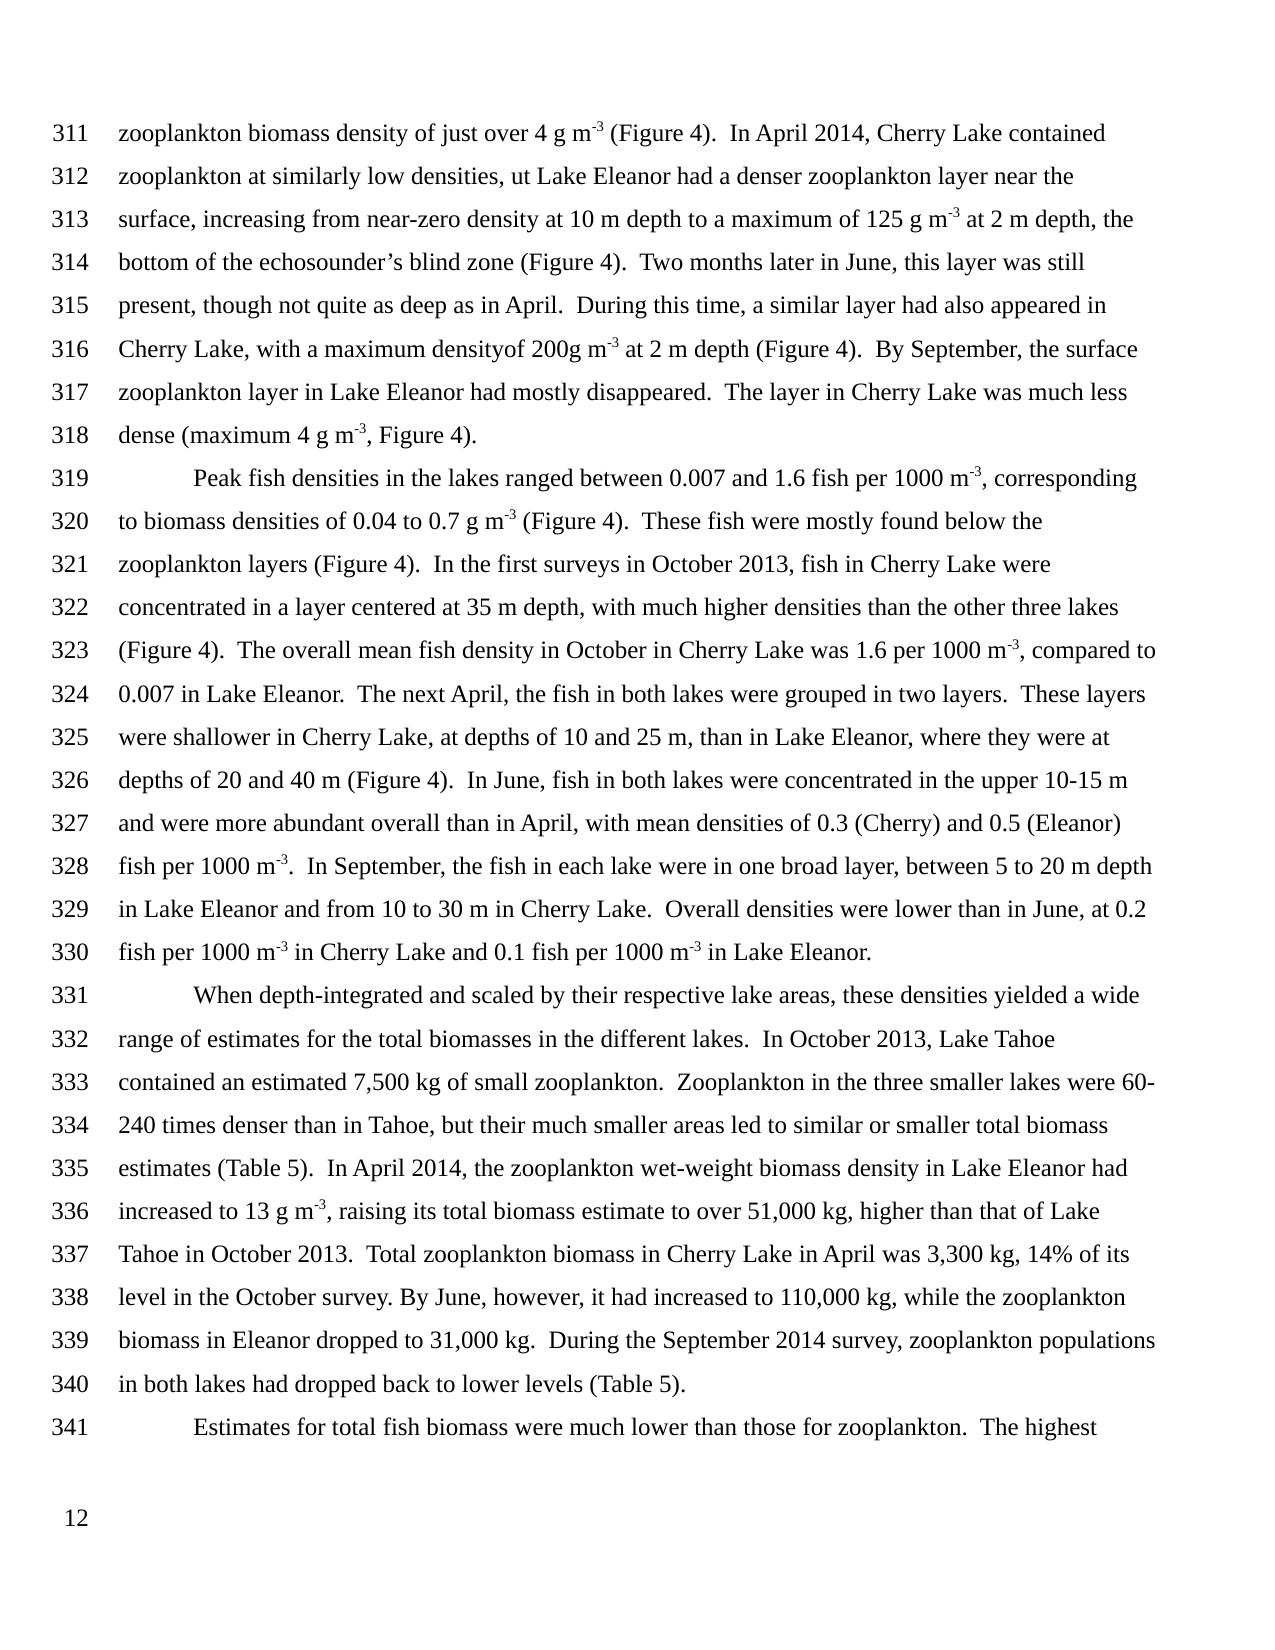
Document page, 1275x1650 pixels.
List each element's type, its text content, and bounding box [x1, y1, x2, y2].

text Peak fish densities in the lakes ranged between 0.007 and 1.6 fish per 1000 m-3, corresponding to biomass densities of 0.04 to 0.7 g m-3 (Figure 4). These fish were mostly found below the zooplankton layers (Figure 4). In the first surveys in October 2013, fish in Cherry Lake were concentrated in a layer centered at 35 m depth, with much higher densities than the other three lakes (Figure 4). The overall mean fish density in October in Cherry Lake was 1.6 per 1000 m-3, compared to 0.007 in Lake Eleanor. The next April, the fish in both lakes were grouped in two layers. These layers were shallower in Cherry Lake, at depths of 10 and 25 m, than in Lake Eleanor, where they were at depths of 20 and 40 m (Figure 4). In June, fish in both lakes were concentrated in the upper 10-15 m and were more abundant overall than in April, with mean densities of 0.3 (Cherry) and 0.5 (Eleanor) fish per 1000 m-3. In September, the fish in each lake were in one broad layer, between 5 to 20 m depth in Lake Eleanor and from 10 to 30 m in Cherry Lake. Overall densities were lower than in June, at 0.2 fish per 1000 m-3 in Cherry Lake and 0.1 fish per 1000 m-3 in Lake Eleanor. [118, 463, 1157, 966]
text When depth-integrated and scaled by their respective lake areas, these densities yielded a wide range of estimates for the total biomasses in the different lakes. In October 2013, Lake Tahoe contained an estimated 7,500 kg of small zooplankton. Zooplankton in the three smaller lakes were 60-240 times denser than in Tahoe, but their much smaller areas led to similar or smaller total biomass estimates (Table 5). In April 2014, the zooplankton wet-weight biomass density in Lake Eleanor had increased to 13 g m-3, raising its total biomass estimate to over 51,000 kg, higher than that of Lake Tahoe in October 2013. Total zooplankton biomass in Cherry Lake in April was 3,300 kg, 14% of its level in the October survey. By June, however, it had increased to 110,000 kg, while the zooplankton biomass in Eleanor dropped to 31,000 kg. During the September 2014 survey, zooplankton populations in both lakes had dropped back to lower levels (Table 5). [118, 981, 1157, 1397]
text Estimates for total fish biomass were much lower than those for zooplankton. The highest [118, 1412, 1157, 1441]
text zooplankton biomass density of just over 4 g m-3 (Figure 4). In April 2014, Cherry Lake contained zooplankton at similarly low densities, ut Lake Eleanor had a denser zooplankton layer near the surface, increasing from near-zero density at 10 m depth to a maximum of 125 g m-3 at 2 m depth, the bottom of the echosounder’s blind zone (Figure 4). Two months later in June, this layer was still present, though not quite as deep as in April. During this time, a similar layer had also appeared in Cherry Lake, with a maximum densityof 200g m-3 at 2 m depth (Figure 4). By September, the surface zooplankton layer in Lake Eleanor had mostly disappeared. The layer in Cherry Lake was much less dense (maximum 4 g m-3, Figure 4). [118, 118, 1157, 449]
